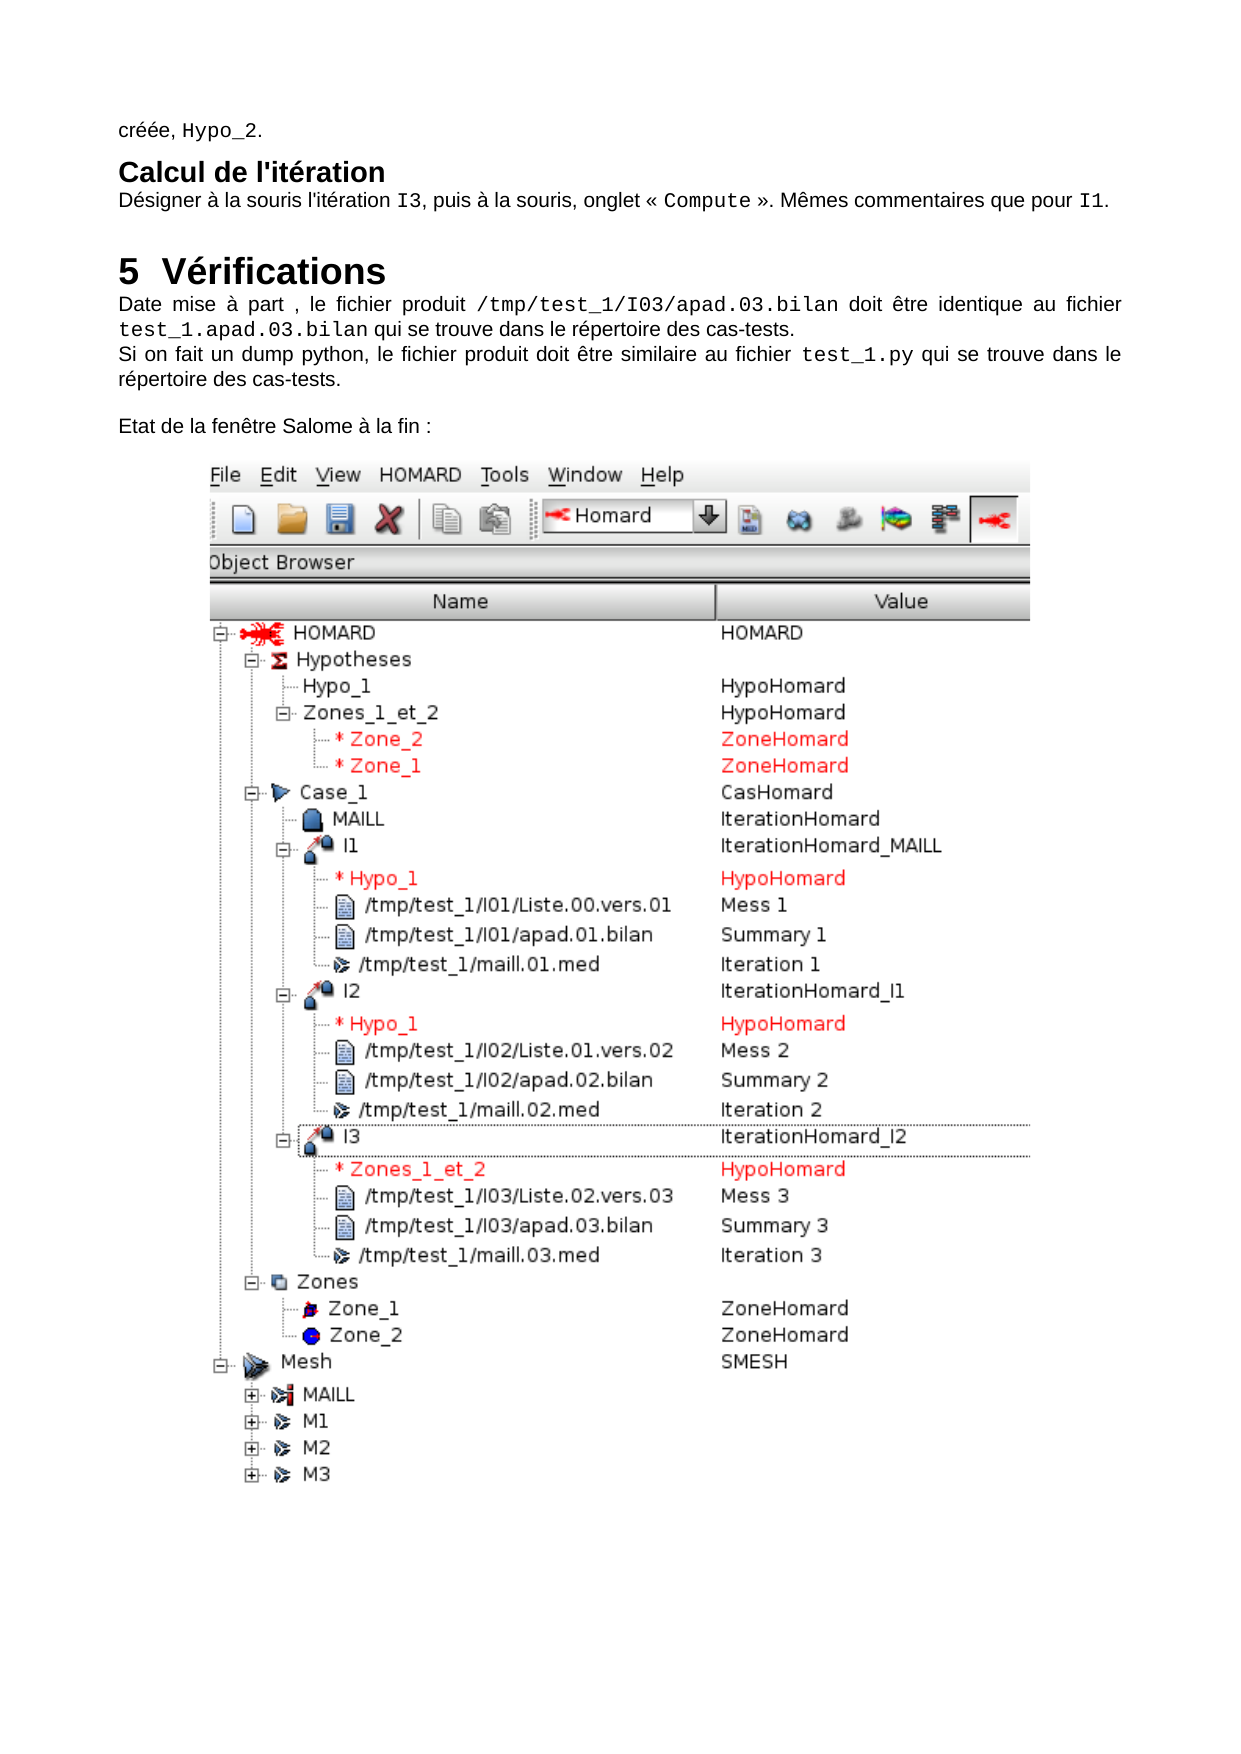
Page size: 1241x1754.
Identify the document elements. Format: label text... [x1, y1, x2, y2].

text Si on fait un dump python, le fichier produit doit être similaire au fichier test_1.py qui se trouve dans le répertoire des cas-tests. [118, 343, 1122, 391]
text Date mise à part , le fichier produit /tmp/test_1/I03/apad.03.bilan doit être identique au fichier test_1.apad.03.bilan qui se trouve dans le répertoire des cas-tests. [118, 292, 1122, 343]
picture [209, 460, 1031, 1500]
subtitle Vérifications [118, 251, 1122, 292]
text Désigner à la souris l'itération I3, puis à la souris, onglet « Compute ». Mêmes commentaires que pour I1. [118, 189, 1122, 214]
subtitle Calcul de l'itération [118, 156, 1122, 189]
text créée, Hypo_2. [118, 118, 1122, 143]
text Etat de la fenêtre Salome à la fin : [118, 414, 1122, 437]
